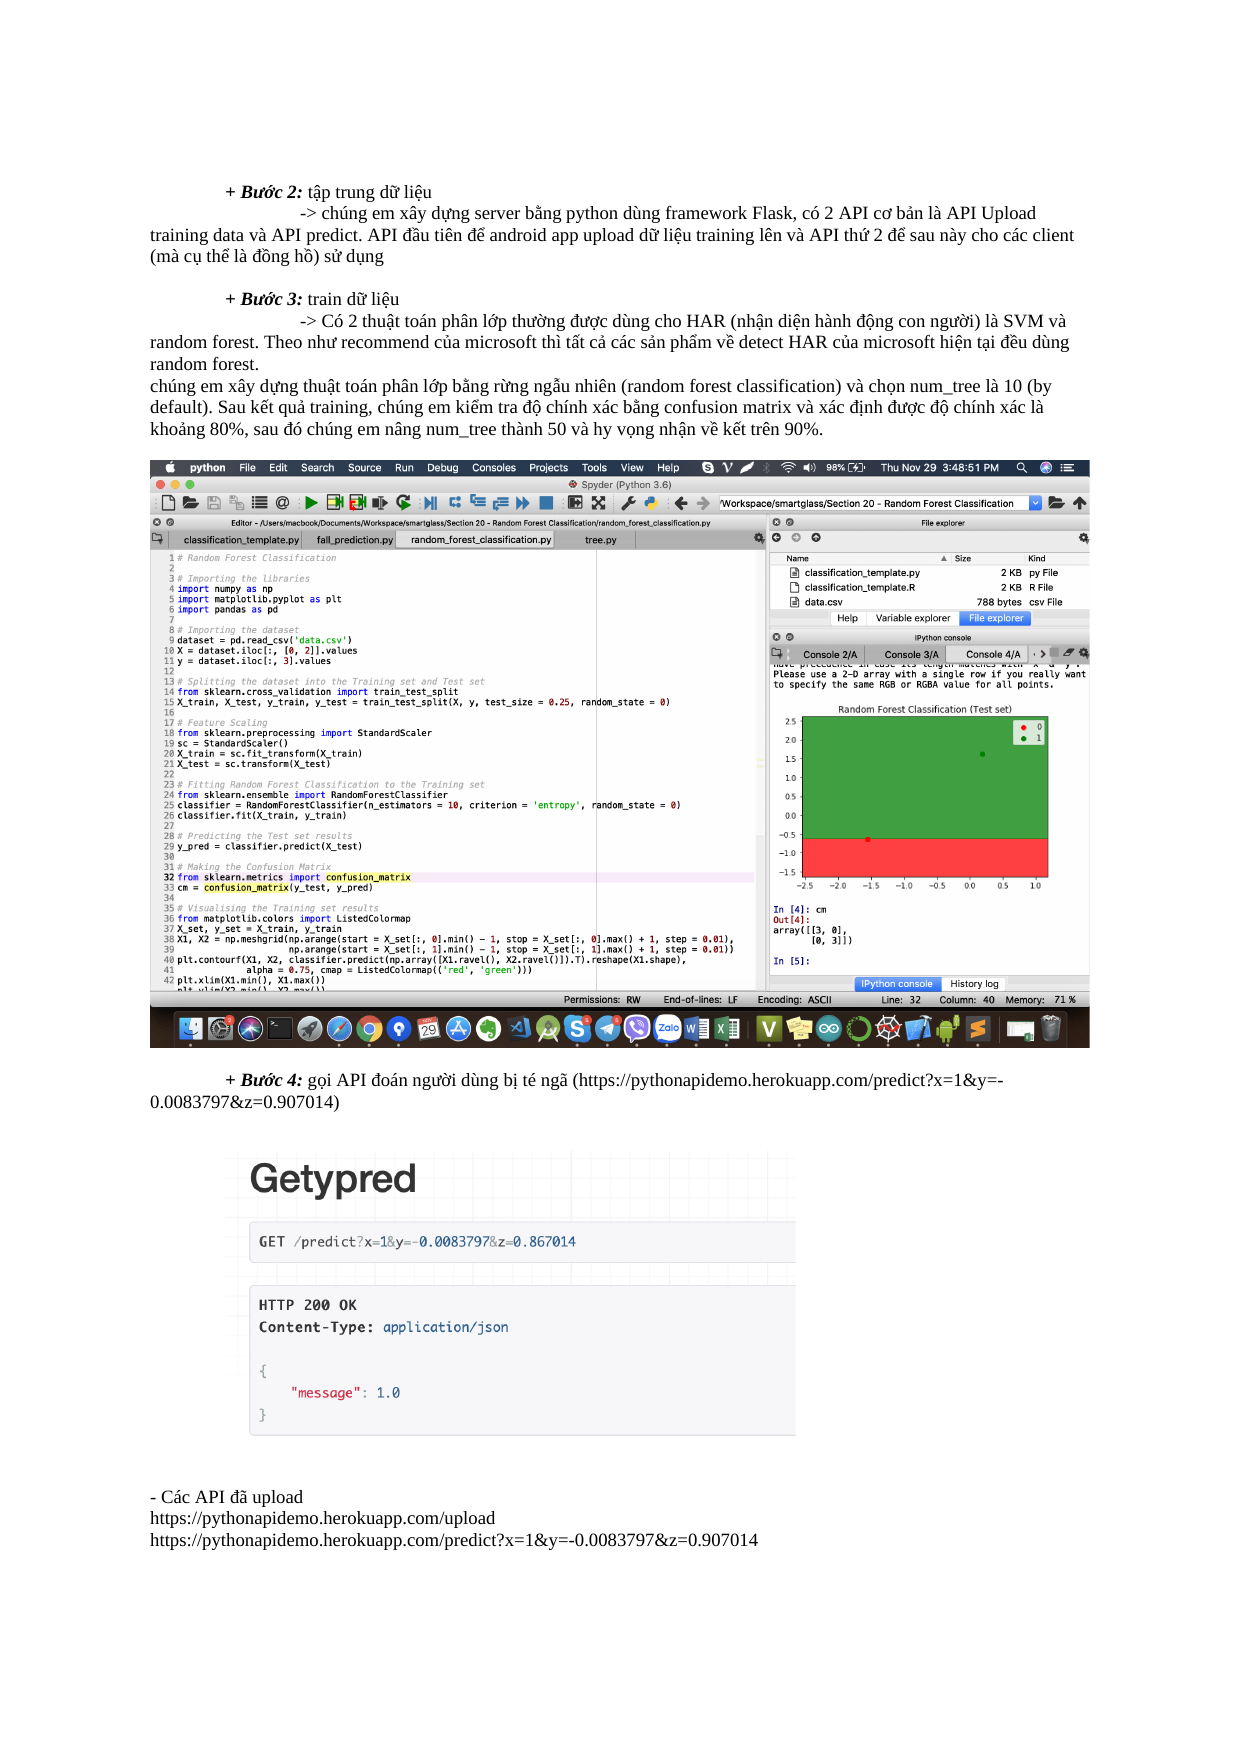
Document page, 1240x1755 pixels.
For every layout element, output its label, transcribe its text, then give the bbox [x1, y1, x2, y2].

text -> chúng em xây dựng server bằng python dùng framework Flask, có 2 API cơ bản là API Upload training data và API predict. API đầu tiên để android app upload dữ liệu training lên và API thứ 2 để sau này cho các client (mà cụ thể là đồng hồ) sử dụng [150, 202, 1089, 267]
text -> Có 2 thuật toán phân lớp thường được dùng cho HAR (nhận diện hành động con người) là SVM và random forest. Theo như recommend của microsoft thì tất cả các sản phẩm về detect HAR của microsoft hiện tại đều dùng random forest. [150, 310, 1089, 374]
text + Bước 2: tập trung dữ liệu [150, 181, 1089, 202]
text + Bước 4: gọi API đoán người dùng bị té ngã (https://pythonapidemo.herokuapp.com/predict?x=1&y=-0.0083797&z=0.907014) [150, 1069, 1089, 1112]
text https://pythonapidemo.herokuapp.com/upload [150, 1507, 1089, 1529]
text https://pythonapidemo.herokuapp.com/predict?x=1&y=-0.0083797&z=0.907014 [150, 1529, 1089, 1550]
text - Các API đã upload [150, 1486, 1089, 1507]
text chúng em xây dựng thuật toán phân lớp bằng rừng ngẫu nhiên (random forest classification) và chọn num_tree là 10 (by default). Sau kết quả training, chúng em kiểm tra độ chính xác bằng confusion matrix và xác định được độ chính xác là khoảng 80%, sau đó chúng em nâng num_tree thành 50 và hy vọng nhận về kết trên 90%. [150, 374, 1089, 439]
text + Bước 3: train dữ liệu [150, 288, 1089, 310]
